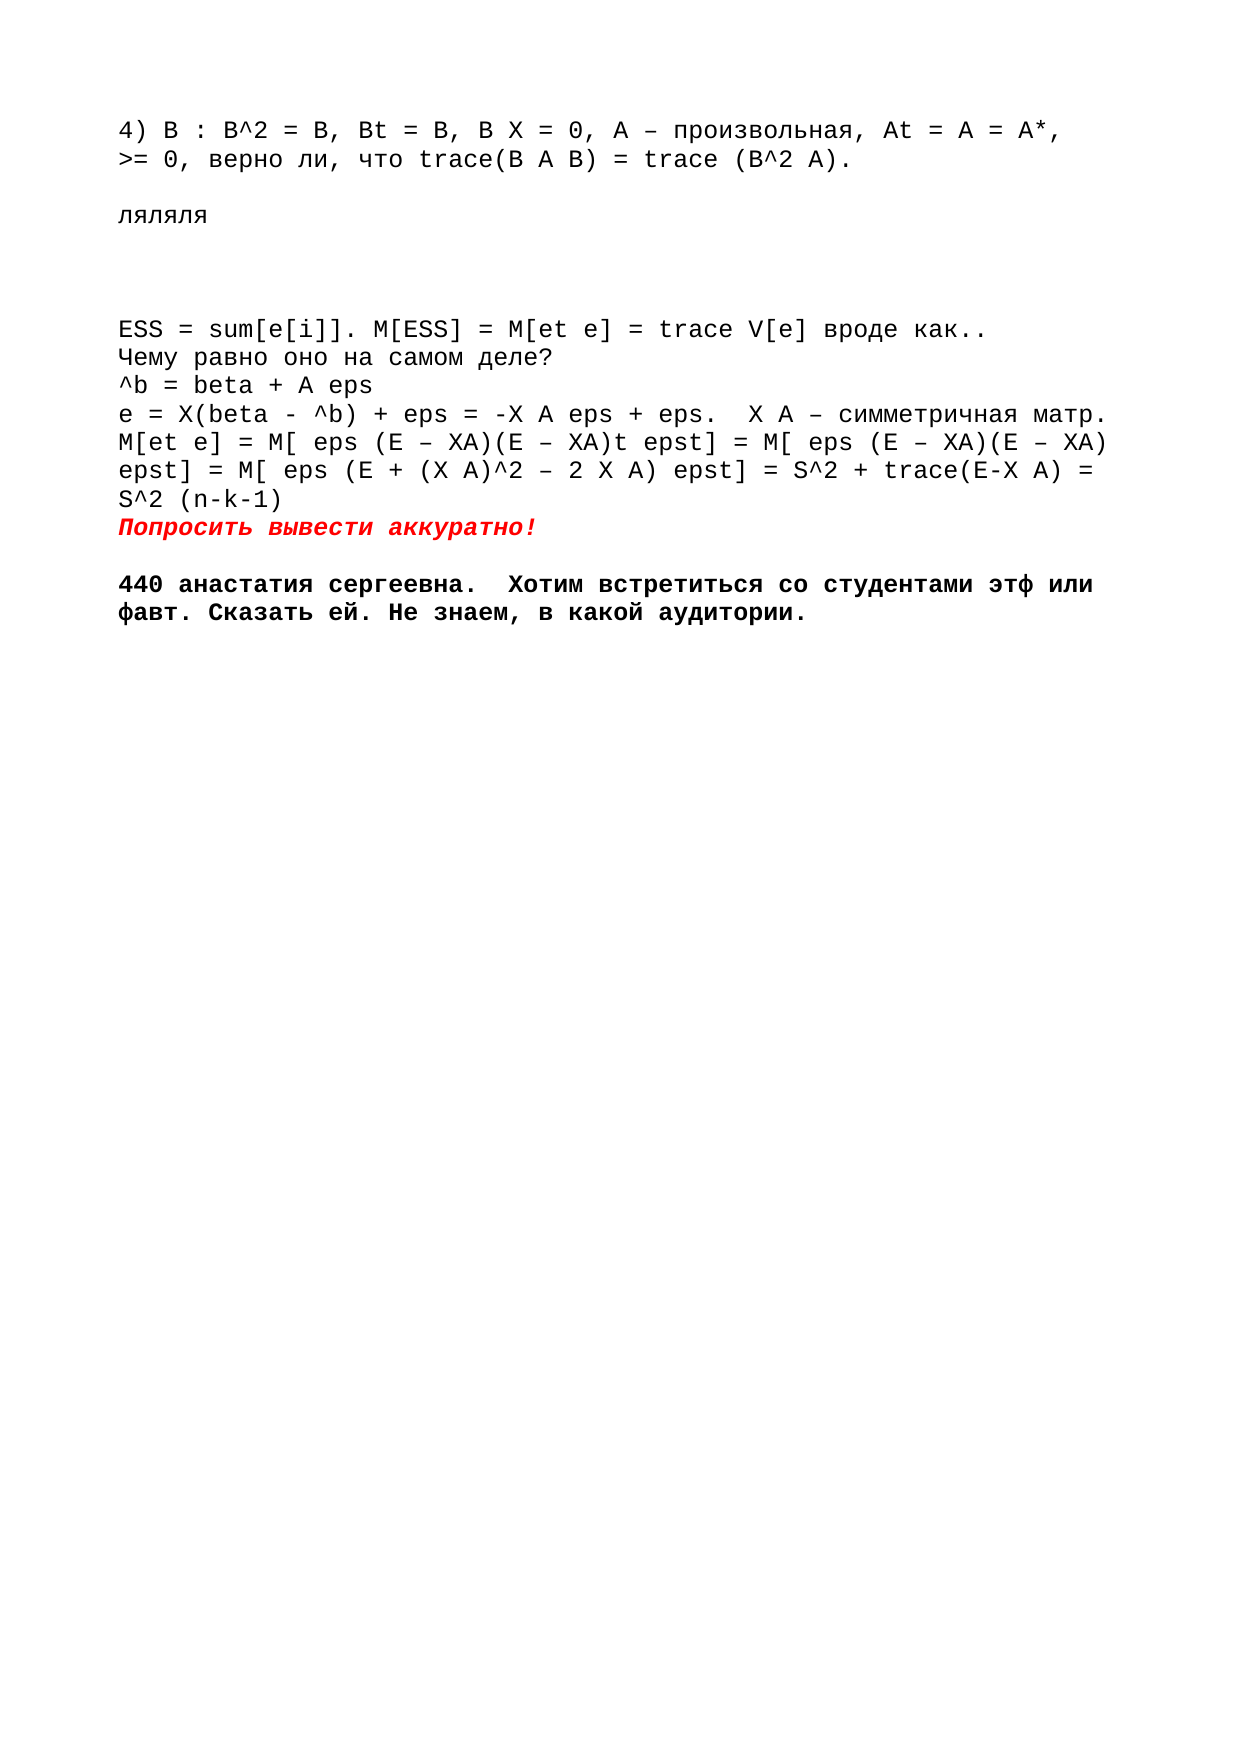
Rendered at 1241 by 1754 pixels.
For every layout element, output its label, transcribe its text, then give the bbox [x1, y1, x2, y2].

text e = X(beta - ^b) + eps = -X A eps + eps. X A – симметричная матр. [118, 401, 1122, 430]
text M[et e] = M[ eps (E – XA)(E – XA)t epst] = M[ eps (E – XA)(E – XA) epst] = M[ eps (E + (X A)^2 – 2 X A) epst] = S^2 + trace(E-X A) = S^2 (n-k-1) [118, 430, 1122, 515]
text ^b = beta + A eps [118, 373, 1122, 401]
text ляляля [118, 203, 1122, 231]
text Попросить вывести аккуратно! [118, 515, 1122, 543]
text Чему равно оно на самом деле? [118, 345, 1122, 373]
text 4) B : B^2 = B, Bt = B, B X = 0, A – произвольная, At = A = A*, >= 0, верно ли, что trace(B A B) = trace (B^2 A). [118, 118, 1122, 175]
text 440 анастатия сергеевна. Хотим встретиться со студентами этф или фавт. Сказать ей. Не знаем, в какой аудитории. [118, 571, 1122, 628]
text ESS = sum[e[i]]. M[ESS] = M[et e] = trace V[e] вроде как.. [118, 316, 1122, 345]
